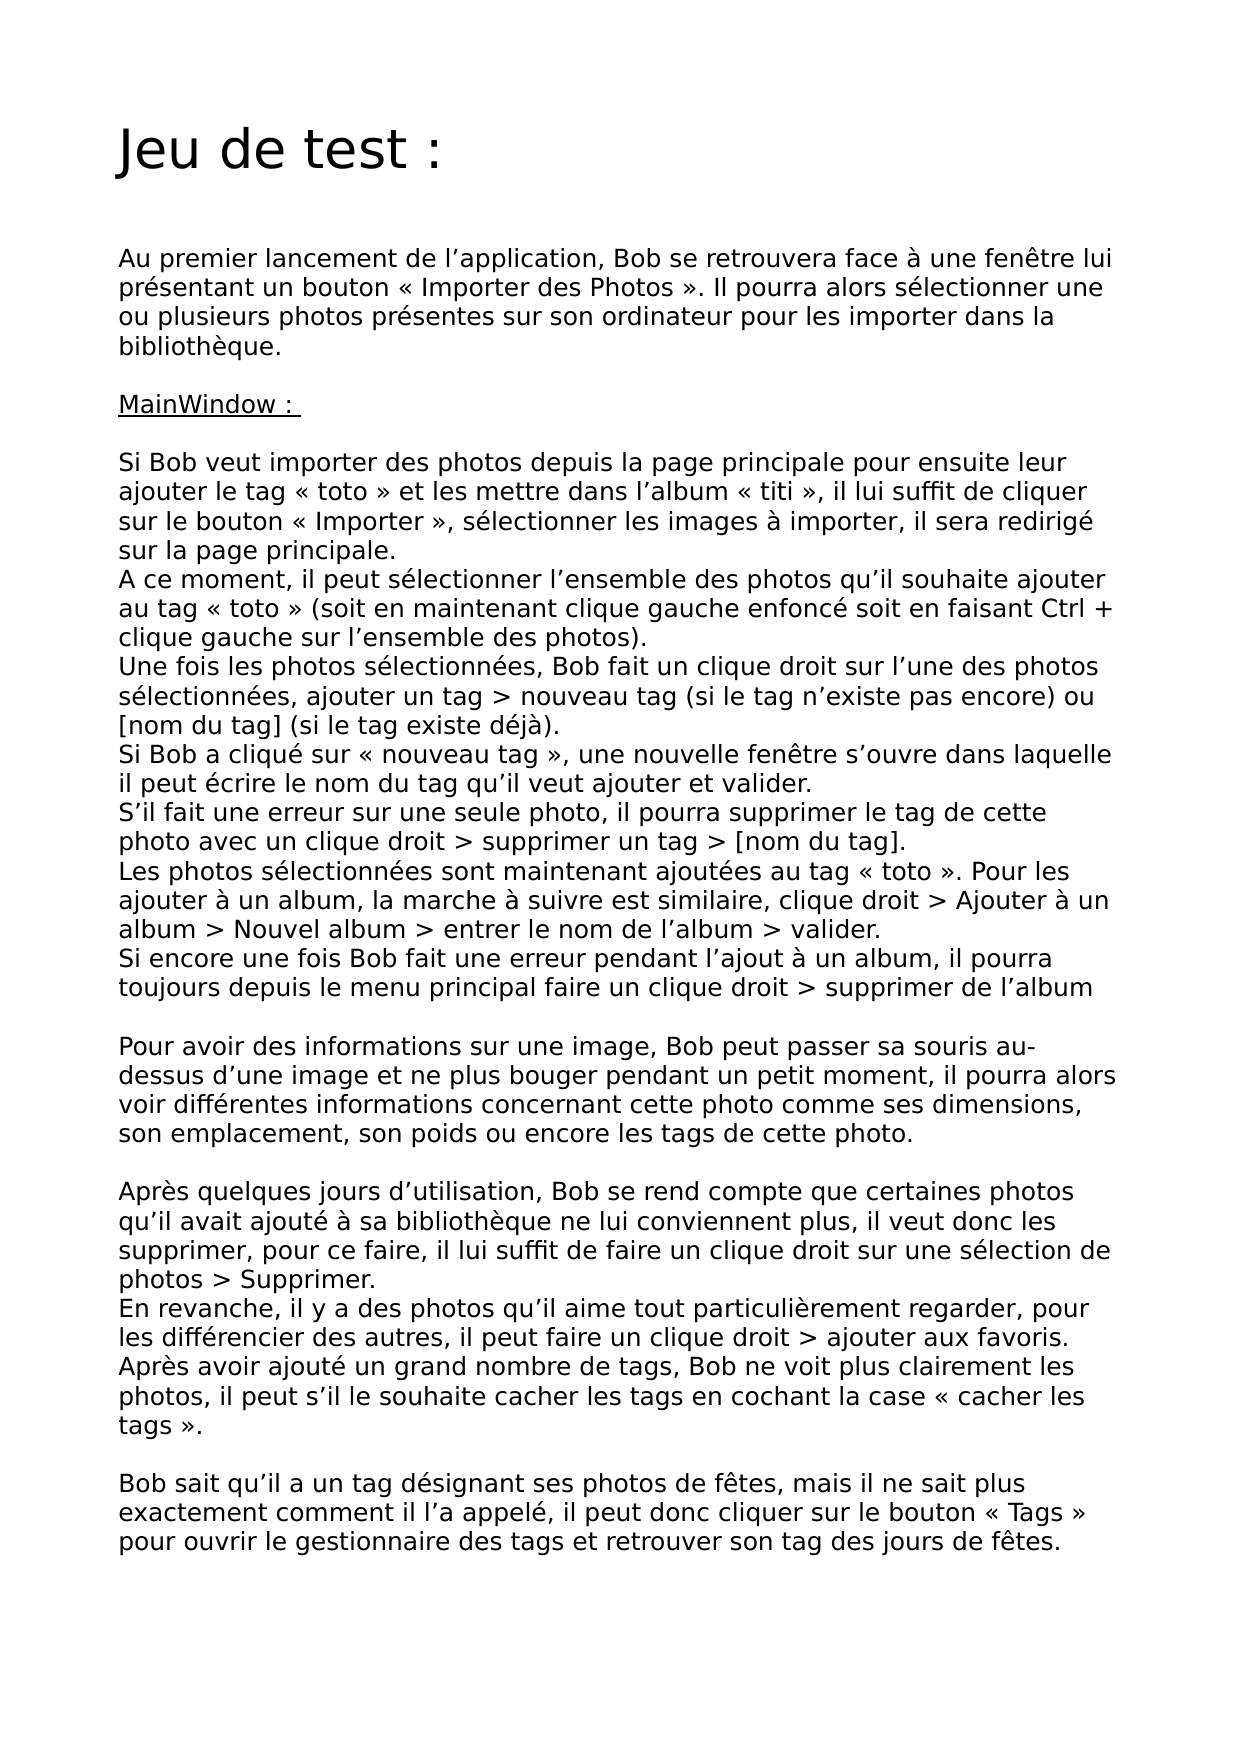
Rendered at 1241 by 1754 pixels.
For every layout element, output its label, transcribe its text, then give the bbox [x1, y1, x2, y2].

text S’il fait une erreur sur une seule photo, il pourra supprimer le tag de cette photo avec un clique droit > supprimer un tag > [nom du tag]. [118, 798, 1122, 857]
text Au premier lancement de l’application, Bob se retrouvera face à une fenêtre lui présentant un bouton « Importer des Photos ». Il pourra alors sélectionner une ou plusieurs photos présentes sur son ordinateur pour les importer dans la bibliothèque. [118, 244, 1122, 361]
text Pour avoir des informations sur une image, Bob peut passer sa souris au-dessus d’une image et ne plus bouger pendant un petit moment, il pourra alors voir différentes informations concernant cette photo comme ses dimensions, son emplacement, son poids ou encore les tags de cette photo. [118, 1032, 1122, 1148]
text MainWindow : [118, 390, 1122, 419]
text Les photos sélectionnées sont maintenant ajoutées au tag « toto ». Pour les ajouter à un album, la marche à suivre est similaire, clique droit > Ajouter à un album > Nouvel album > entrer le nom de l’album > valider. [118, 857, 1122, 944]
text Après avoir ajouté un grand nombre de tags, Bob ne voit plus clairement les photos, il peut s’il le souhaite cacher les tags en cochant la case « cacher les tags ». [118, 1352, 1122, 1440]
text Une fois les photos sélectionnées, Bob fait un clique droit sur l’une des photos sélectionnées, ajouter un tag > nouveau tag (si le tag n’existe pas encore) ou [nom du tag] (si le tag existe déjà). [118, 652, 1122, 740]
text Si Bob veut importer des photos depuis la page principale pour ensuite leur ajouter le tag « toto » et les mettre dans l’album « titi », il lui suffit de cliquer sur le bouton « Importer », sélectionner les images à importer, il sera redirigé sur la page principale. [118, 448, 1122, 565]
text Jeu de test : [118, 118, 1122, 181]
text Après quelques jours d’utilisation, Bob se rend compte que certaines photos qu’il avait ajouté à sa bibliothèque ne lui conviennent plus, il veut donc les supprimer, pour ce faire, il lui suffit de faire un clique droit sur une sélection de photos > Supprimer. [118, 1177, 1122, 1294]
text Bob sait qu’il a un tag désignant ses photos de fêtes, mais il ne sait plus exactement comment il l’a appelé, il peut donc cliquer sur le bouton « Tags » pour ouvrir le gestionnaire des tags et retrouver son tag des jours de fêtes. [118, 1469, 1122, 1557]
text A ce moment, il peut sélectionner l’ensemble des photos qu’il souhaite ajouter au tag « toto » (soit en maintenant clique gauche enfoncé soit en faisant Ctrl + clique gauche sur l’ensemble des photos). [118, 565, 1122, 652]
text Si encore une fois Bob fait une erreur pendant l’ajout à un album, il pourra toujours depuis le menu principal faire un clique droit > supprimer de l’album [118, 944, 1122, 1002]
text En revanche, il y a des photos qu’il aime tout particulièrement regarder, pour les différencier des autres, il peut faire un clique droit > ajouter aux favoris. [118, 1294, 1122, 1352]
text Si Bob a cliqué sur « nouveau tag », une nouvelle fenêtre s’ouvre dans laquelle il peut écrire le nom du tag qu’il veut ajouter et valider. [118, 740, 1122, 798]
